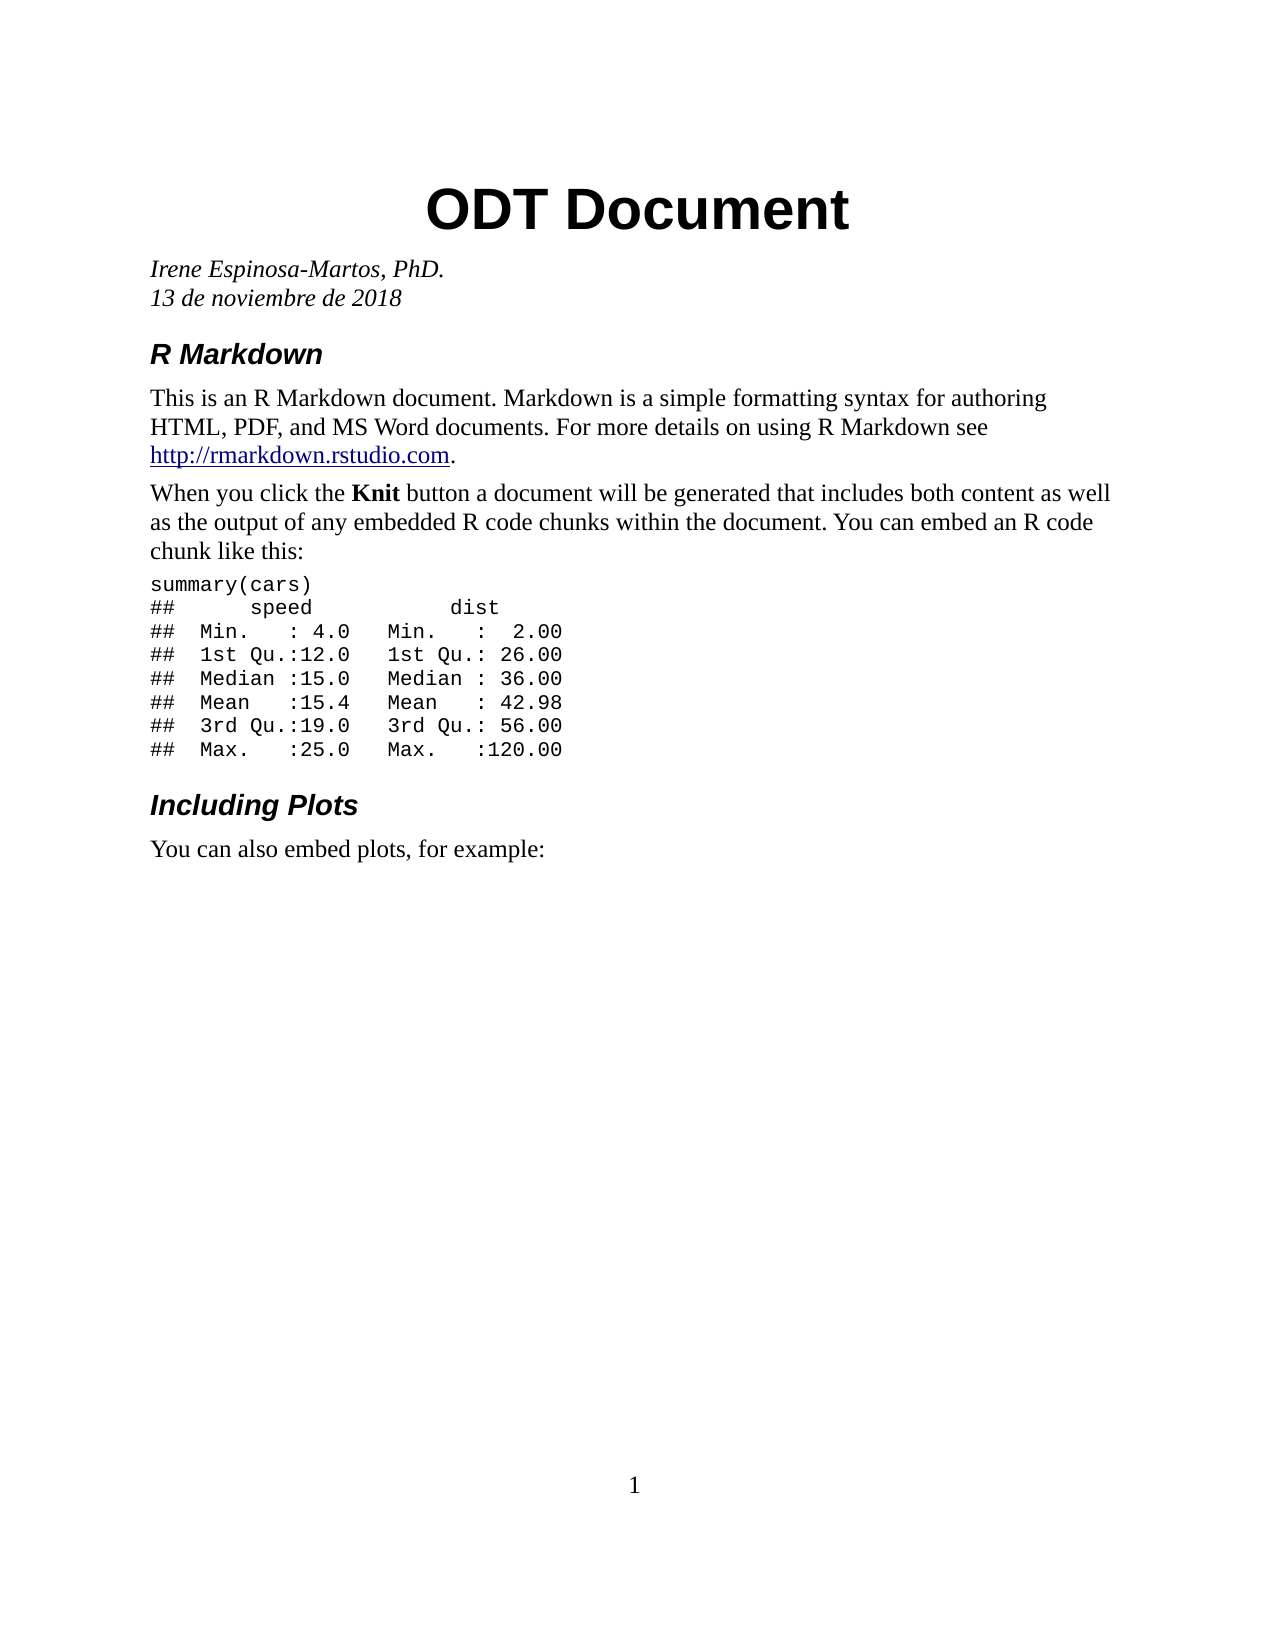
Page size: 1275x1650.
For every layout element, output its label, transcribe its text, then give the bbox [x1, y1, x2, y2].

text 13 de noviembre de 2018 [150, 283, 1125, 312]
text ## Median :15.0 Median : 36.00 [150, 668, 1125, 692]
text ## Max. :25.0 Max. :120.00 [150, 739, 1125, 763]
text Irene Espinosa-Martos, PhD. [150, 254, 1125, 283]
subtitle Including Plots [150, 788, 1125, 821]
subtitle R Markdown [150, 337, 1125, 371]
text ## speed dist [150, 597, 1125, 621]
text When you click the Knit button a document will be generated that includes both content as well as the output of any embedded R code chunks within the document. You can embed an R code chunk like this: [150, 478, 1125, 564]
text ## Min. : 4.0 Min. : 2.00 [150, 621, 1125, 644]
text ## Mean :15.4 Mean : 42.98 [150, 692, 1125, 715]
text summary(cars) [150, 573, 1125, 597]
text This is an R Markdown document. Markdown is a simple formatting syntax for authoring HTML, PDF, and MS Word documents. For more details on using R Markdown see http://rmarkdown.rstudio.com. [150, 383, 1125, 469]
title ODT Document [150, 175, 1125, 242]
text ## 3rd Qu.:19.0 3rd Qu.: 56.00 [150, 715, 1125, 739]
text ## 1st Qu.:12.0 1st Qu.: 26.00 [150, 644, 1125, 668]
text You can also embed plots, for example: [150, 834, 1125, 862]
